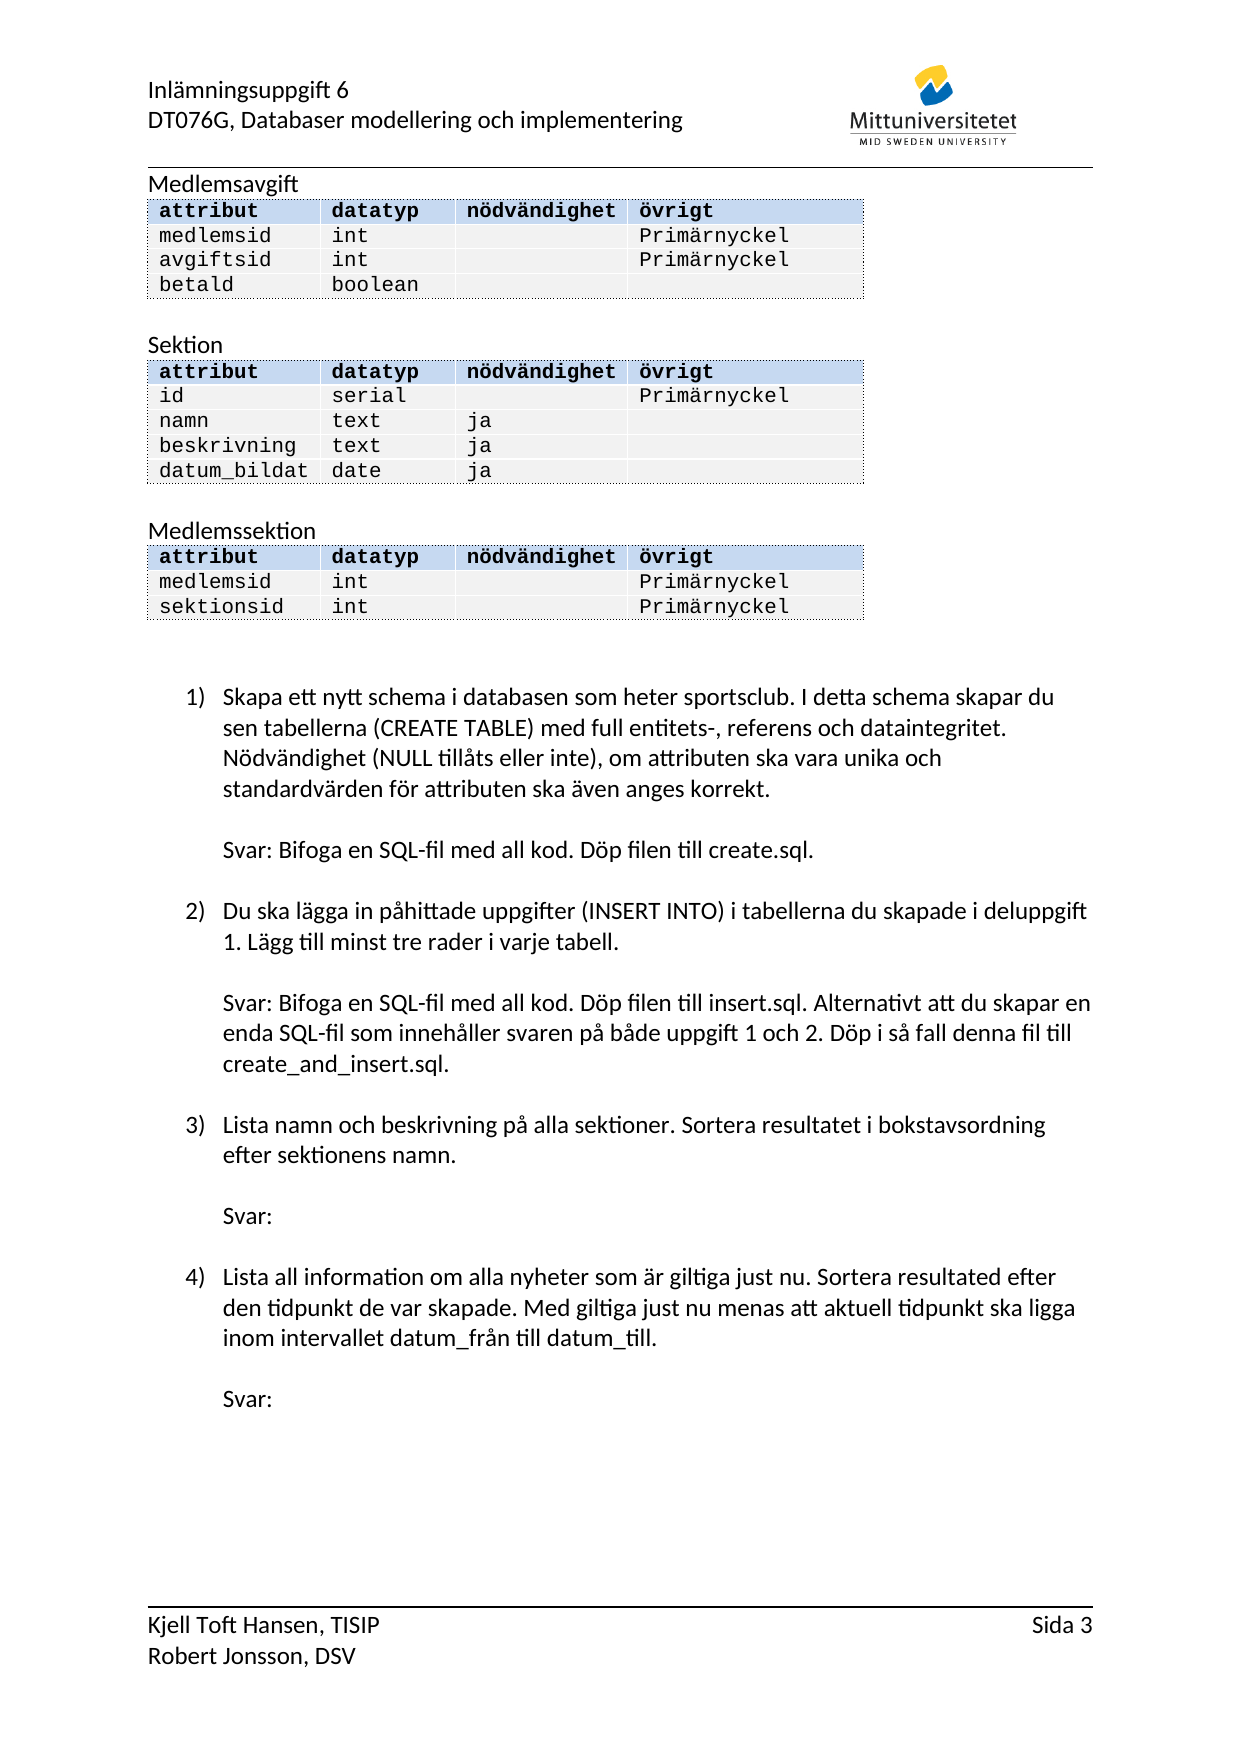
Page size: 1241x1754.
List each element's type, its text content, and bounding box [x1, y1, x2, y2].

table_cell [456, 386, 627, 409]
table_cell int [321, 225, 455, 248]
table_cell avgiftsid [148, 249, 320, 273]
table_header attribut [148, 199, 320, 224]
table_cell ja [456, 435, 627, 458]
table_cell serial [321, 386, 455, 409]
table_cell medlemsid [148, 571, 320, 595]
table_header datatyp [321, 360, 455, 384]
table_cell [628, 410, 863, 434]
text Medlemssektion [148, 515, 1093, 545]
table_cell id [148, 386, 320, 409]
table_cell [456, 571, 627, 595]
table_cell Primärnyckel [628, 386, 863, 409]
table_cell int [321, 596, 455, 619]
table_cell ja [456, 410, 627, 434]
table_header övrigt [628, 360, 863, 384]
list Lista namn och beskrivning på alla sektioner. Sortera resultatet i bokstavsordning efter sektionens namn. Svar: [185, 1109, 1093, 1261]
table_cell int [321, 571, 455, 595]
table_cell text [321, 410, 455, 434]
table_cell betald [148, 274, 320, 298]
table_cell [456, 249, 627, 273]
table_cell Primärnyckel [628, 249, 863, 273]
table_cell [628, 435, 863, 458]
table_header attribut [148, 360, 320, 384]
table_cell medlemsid [148, 225, 320, 248]
table_cell Primärnyckel [628, 225, 863, 248]
text Medlemsavgift [148, 168, 1093, 199]
table_cell Primärnyckel [628, 596, 863, 619]
list Skapa ett nytt schema i databasen som heter sportsclub. I detta schema skapar du sen tabellerna (CREATE TABLE) med full entitets-, referens och dataintegritet. Nödvändighet (NULL tillåts eller inte), om attributen ska vara unika och standardvärden för attributen ska även anges korrekt. Svar: Bifoga en SQL-fil med all kod. Döp filen till create.sql. [185, 681, 1093, 895]
table_header övrigt [628, 545, 863, 570]
list Lista all information om alla nyheter som är giltiga just nu. Sortera resultated efter den tidpunkt de var skapade. Med giltiga just nu menas att aktuell tidpunkt ska ligga inom intervallet datum_från till datum_till. Svar: [185, 1261, 1093, 1444]
table_cell sektionsid [148, 596, 320, 619]
table_header nödvändighet [456, 545, 627, 570]
table_cell [628, 274, 863, 298]
table_header datatyp [321, 545, 455, 570]
table_cell beskrivning [148, 435, 320, 458]
table_cell boolean [321, 274, 455, 298]
table_cell [628, 460, 863, 483]
table_cell datum_bildat [148, 460, 320, 483]
table_cell [456, 596, 627, 619]
table_cell [456, 274, 627, 298]
table_header datatyp [321, 199, 455, 224]
table_cell namn [148, 410, 320, 434]
table_cell text [321, 435, 455, 458]
list Du ska lägga in påhittade uppgifter (INSERT INTO) i tabellerna du skapade i deluppgift 1. Lägg till minst tre rader i varje tabell. Svar: Bifoga en SQL-fil med all kod. Döp filen till insert.sql. Alternativt att du skapar en enda SQL-fil som innehåller svaren på både uppgift 1 och 2. Döp i så fall denna fil till create_and_insert.sql. [185, 895, 1093, 1109]
table_header nödvändighet [456, 360, 627, 384]
table_cell int [321, 249, 455, 273]
table_header nödvändighet [456, 199, 627, 224]
table_header övrigt [628, 199, 863, 224]
text Sektion [148, 329, 1093, 360]
table_cell [456, 225, 627, 248]
table_cell Primärnyckel [628, 571, 863, 595]
table_cell date [321, 460, 455, 483]
table_cell ja [456, 460, 627, 483]
table_header attribut [148, 545, 320, 570]
